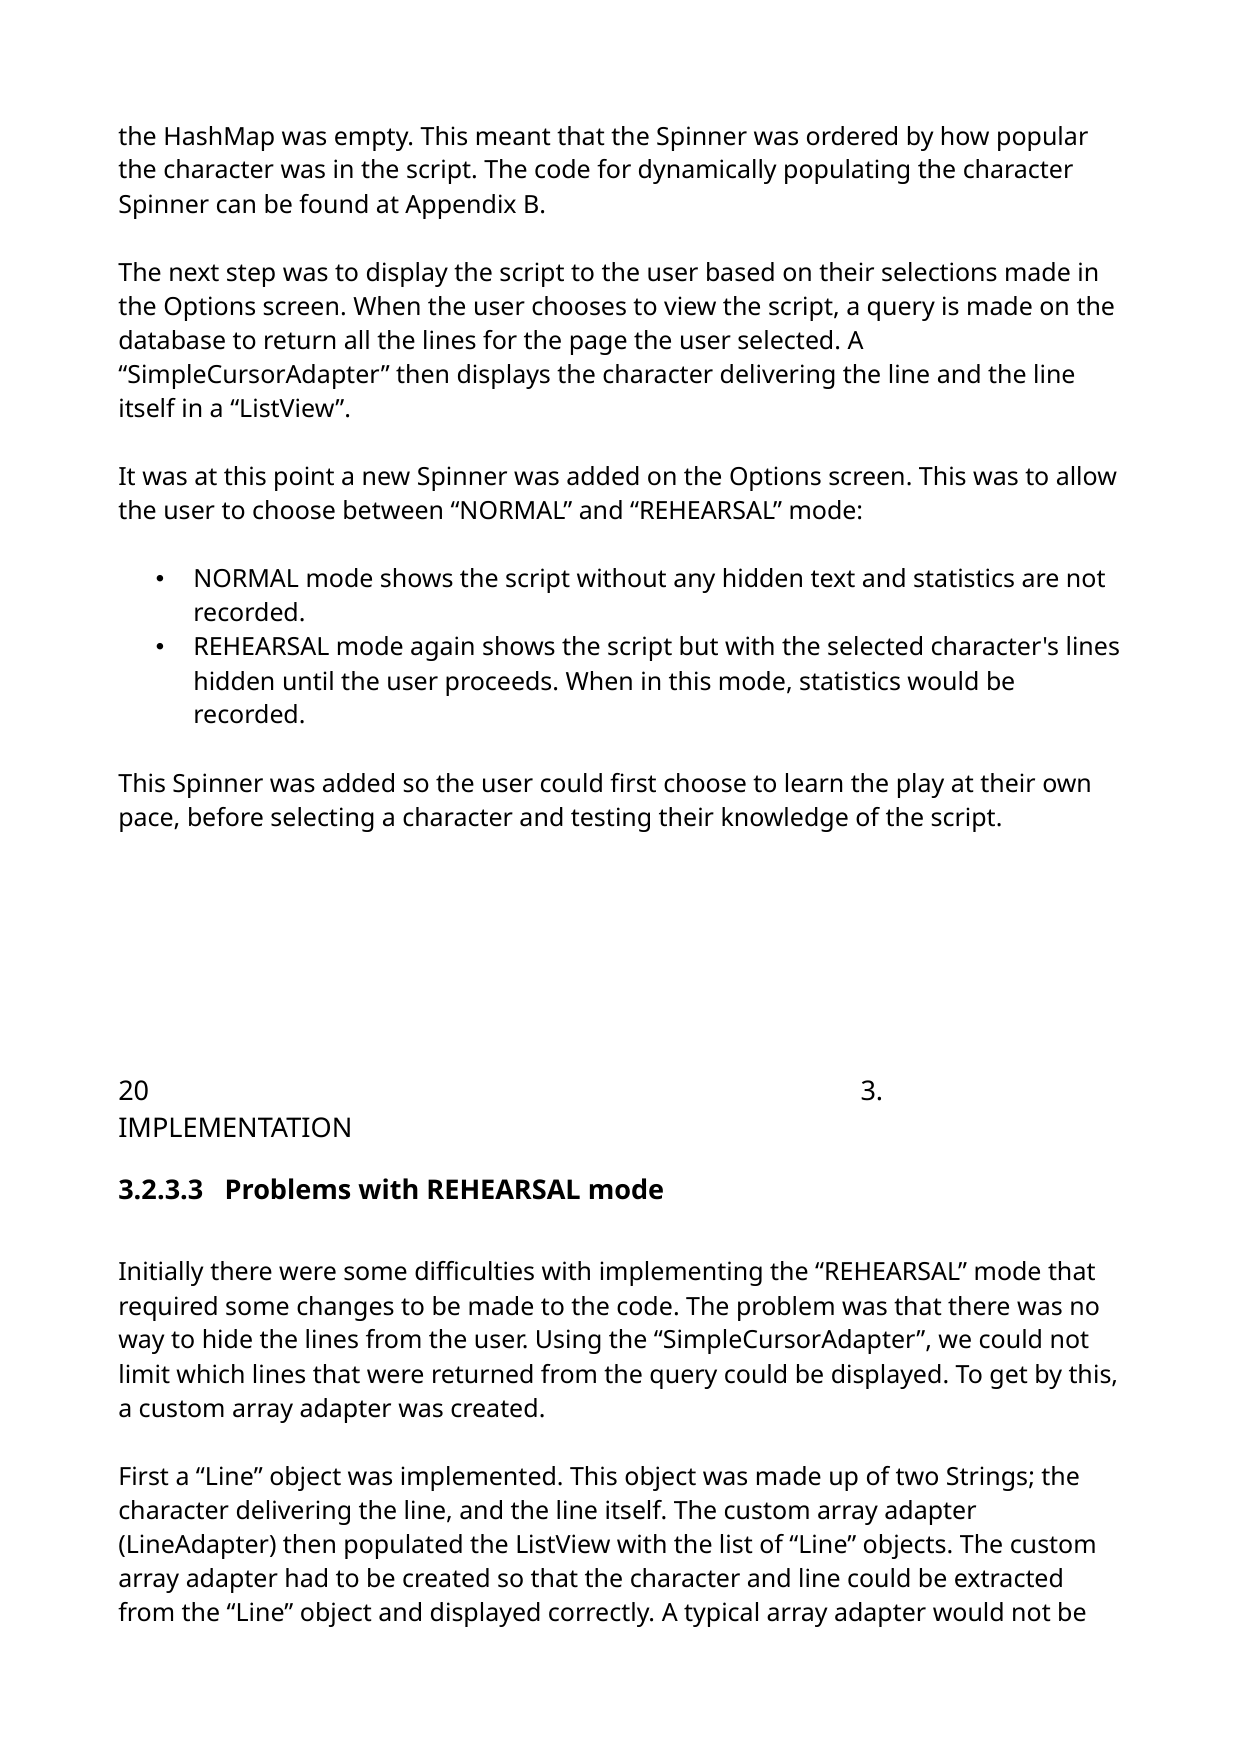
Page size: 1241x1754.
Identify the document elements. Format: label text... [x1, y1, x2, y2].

text This Spinner was added so the user could first choose to learn the play at their own pace, before selecting a character and testing their knowledge of the script. [118, 765, 1122, 833]
text The next step was to display the script to the user based on their selections made in the Options screen. When the user chooses to view the script, a query is made on the database to return all the lines for the page the user selected. A “SimpleCursorAdapter” then displays the character delivering the line and the line itself in a “ListView”. [118, 254, 1122, 425]
text the HashMap was empty. This meant that the Spinner was ordered by how popular the character was in the script. The code for dynamically populating the character Spinner can be found at Appendix B. [118, 118, 1122, 220]
text It was at this point a new Spinner was added on the Options screen. This was to allow the user to choose between “NORMAL” and “REHEARSAL” mode: [118, 459, 1122, 527]
text Initially there were some difficulties with implementing the “REHEARSAL” mode that required some changes to be made to the code. The problem was that there was no way to hide the lines from the user. Using the “SimpleCursorAdapter”, we could not limit which lines that were returned from the query could be displayed. To get by this, a custom array adapter was created. [118, 1254, 1122, 1424]
text First a “Line” object was implemented. This object was made up of two Strings; the character delivering the line, and the line itself. The custom array adapter (LineAdapter) then populated the ListView with the list of “Line” objects. The custom array adapter had to be created so that the character and line could be extracted from the “Line” object and displayed correctly. A typical array adapter would not be [118, 1458, 1122, 1629]
text 20 3. IMPLEMENTATION [118, 1072, 1122, 1146]
list REHEARSAL mode again shows the script but with the selected character's lines hidden until the user proceeds. When in this mode, statistics would be recorded. [156, 629, 1122, 731]
list NORMAL mode shows the script without any hidden text and statistics are not recorded. [156, 561, 1122, 629]
subtitle 3.2.3.3 Problems with REHEARSAL mode [118, 1171, 1122, 1207]
